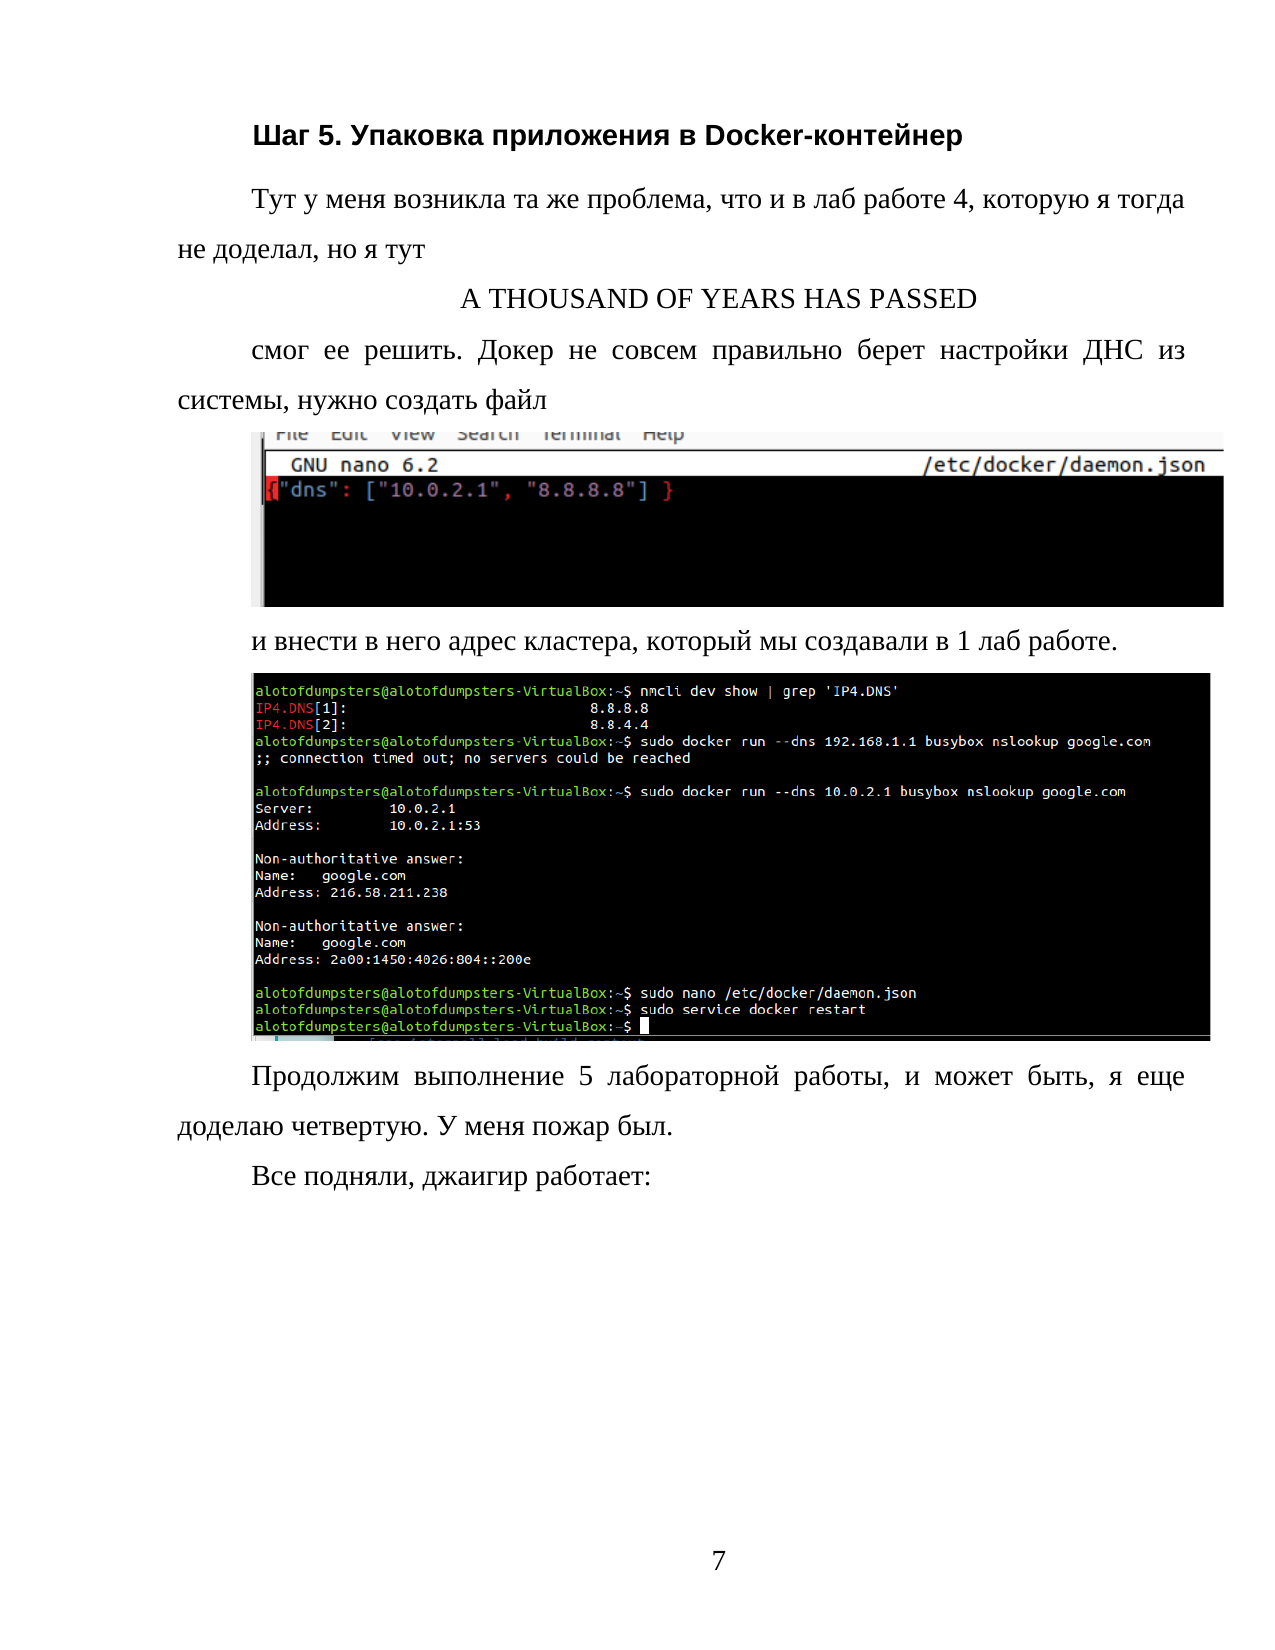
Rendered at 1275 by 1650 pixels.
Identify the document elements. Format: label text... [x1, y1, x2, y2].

text и внести в него адрес кластера, который мы создавали в 1 лаб работе. [177, 623, 1186, 657]
text Тут у меня возникла та же проблема, что и в лаб работе 4, которую я тогда не доделал, но я тут [177, 181, 1186, 265]
picture [251, 432, 1224, 607]
picture [251, 673, 1211, 1041]
text Все подняли, джаигир работает: [177, 1158, 1186, 1192]
text A THOUSAND OF YEARS HAS PASSED [177, 282, 1186, 315]
subtitle Шаг 5. Упаковка приложения в Docker-контейнер [177, 118, 1186, 152]
text Продолжим выполнение 5 лабораторной работы, и может быть, я еще доделаю четвертую. У меня пожар был. [177, 1058, 1186, 1142]
text смог ее решить. Докер не совсем правильно берет настройки ДНС из системы, нужно создать файл [177, 332, 1186, 416]
